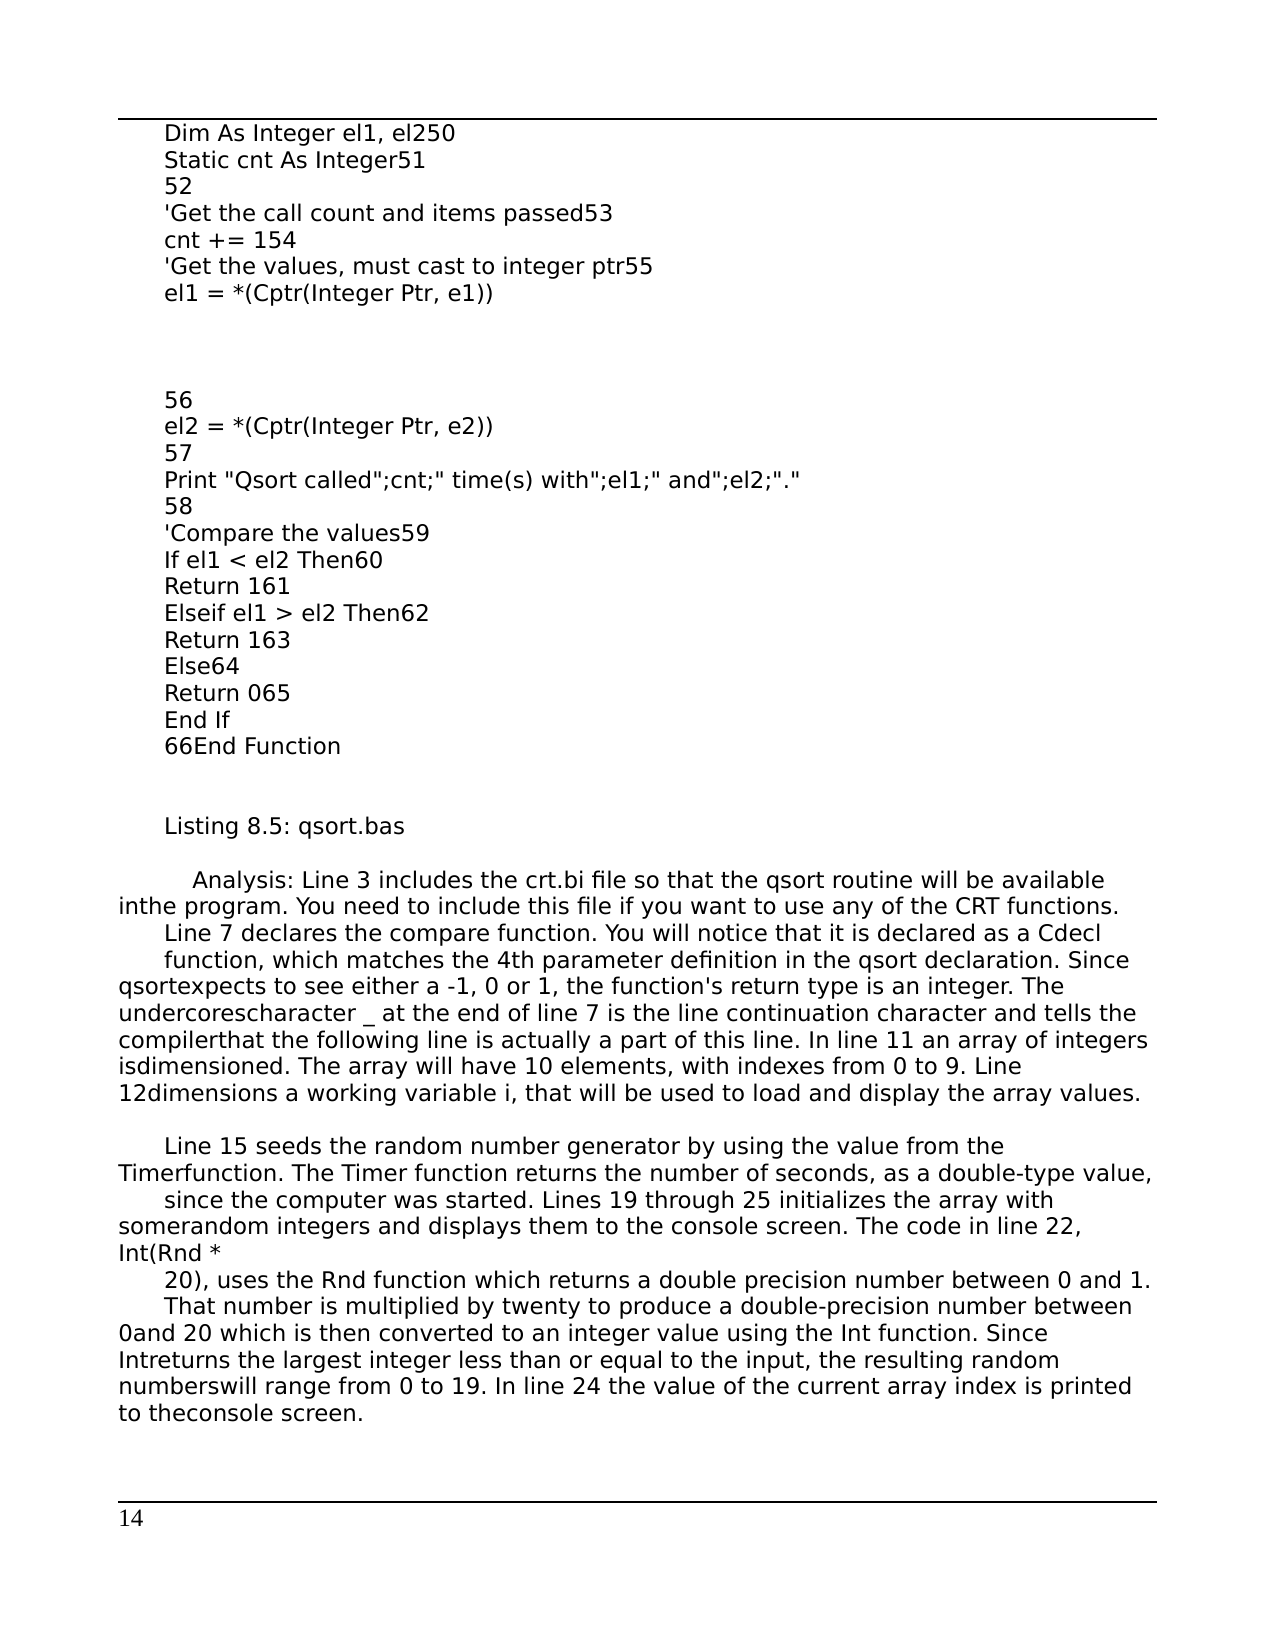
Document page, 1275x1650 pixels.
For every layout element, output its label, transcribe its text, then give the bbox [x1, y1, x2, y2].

text 'Get the call count and items passed53 [118, 200, 1157, 227]
text el2 = *(Cptr(Integer Ptr, e2)) [118, 413, 1157, 440]
text 'Compare the values59 [118, 520, 1157, 547]
text 57 [118, 440, 1157, 467]
text Line 15 seeds the random number generator by using the value from the Timerfunction. The Timer function returns the number of seconds, as a double-type value, [118, 1133, 1157, 1187]
text Line 7 declares the compare function. You will notice that it is declared as a Cdecl [118, 920, 1157, 947]
text Dim As Integer el1, el250 [118, 120, 1157, 147]
text 20), uses the Rnd function which returns a double precision number between 0 and 1. [118, 1267, 1157, 1293]
text 58 [118, 493, 1157, 520]
text function, which matches the 4th parameter definition in the qsort declaration. Since qsortexpects to see either a -1, 0 or 1, the function's return type is an integer. The undercorescharacter _ at the end of line 7 is the line continuation character and tells the compilerthat the following line is actually a part of this line. In line 11 an array of integers isdimensioned. The array will have 10 elements, with indexes from 0 to 9. Line 12dimensions a working variable i, that will be used to load and display the array values. [118, 947, 1157, 1107]
text 52 [118, 173, 1157, 200]
text Elseif el1 > el2 Then62 [118, 600, 1157, 627]
text If el1 < el2 Then60 [118, 547, 1157, 573]
text Else64 [118, 653, 1157, 680]
text since the computer was started. Lines 19 through 25 initializes the array with somerandom integers and displays them to the console screen. The code in line 22, Int(Rnd * [118, 1187, 1157, 1267]
text 'Get the values, must cast to integer ptr55 [118, 253, 1157, 280]
text Return 161 [118, 573, 1157, 600]
text End If [118, 707, 1157, 733]
text cnt += 154 [118, 227, 1157, 253]
text Static cnt As Integer51 [118, 147, 1157, 173]
text Return 065 [118, 680, 1157, 707]
text el1 = *(Cptr(Integer Ptr, e1)) [118, 280, 1157, 307]
text Analysis: Line 3 includes the crt.bi file so that the qsort routine will be available inthe program. You need to include this file if you want to use any of the CRT functions. [118, 867, 1157, 920]
text That number is multiplied by twenty to produce a double-precision number between 0and 20 which is then converted to an integer value using the Int function. Since Intreturns the largest integer less than or equal to the input, the resulting random numberswill range from 0 to 19. In line 24 the value of the current array index is printed to theconsole screen. [118, 1293, 1157, 1427]
text Listing 8.5: qsort.bas [118, 813, 1157, 840]
text 56 [118, 387, 1157, 413]
text Return 163 [118, 627, 1157, 653]
text 66End Function [118, 733, 1157, 760]
text Print "Qsort called";cnt;" time(s) with";el1;" and";el2;"." [118, 467, 1157, 493]
